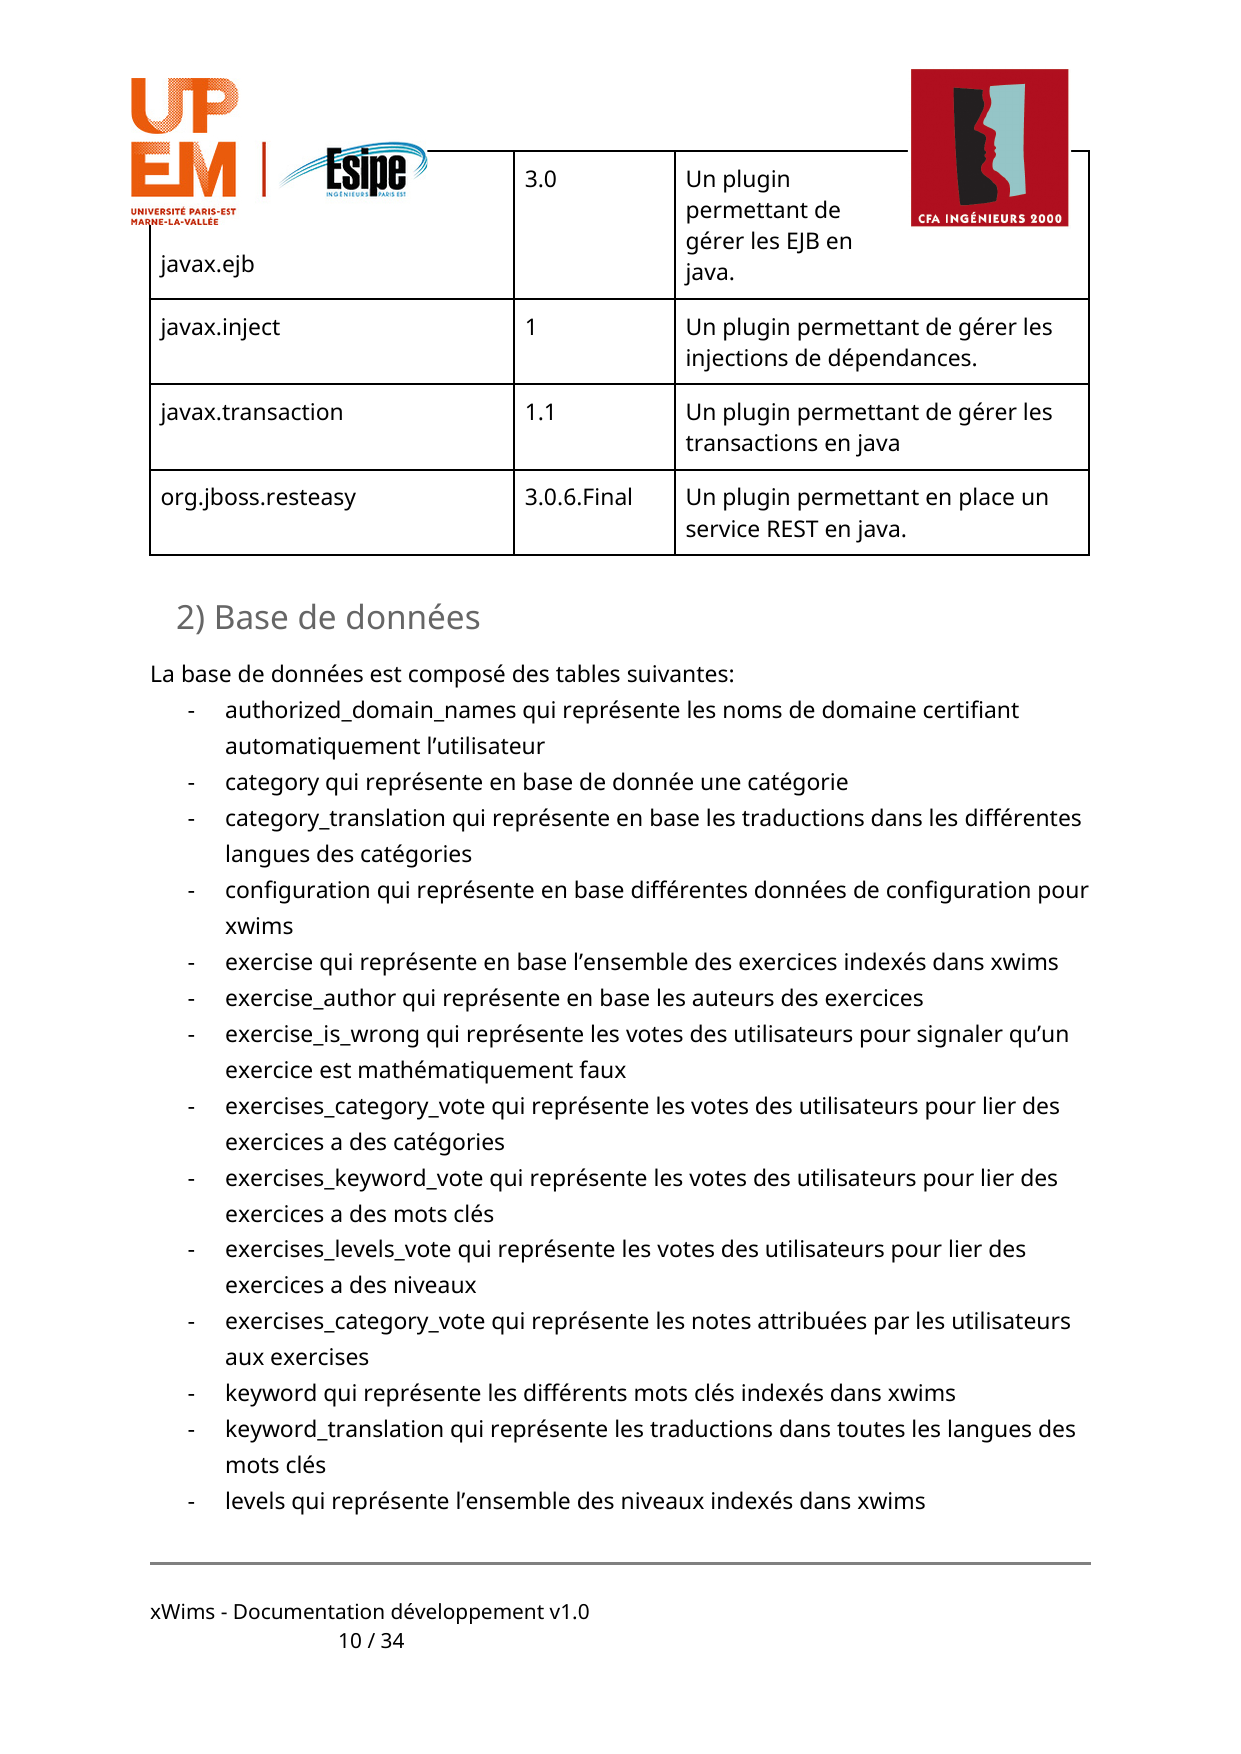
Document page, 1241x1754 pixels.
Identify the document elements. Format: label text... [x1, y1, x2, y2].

table_cell [428, 152, 513, 224]
table_cell Un plugin permettant de gérer les transactions en java [676, 385, 1088, 469]
table_cell javax.transaction [151, 385, 513, 469]
list keyword_translation qui représente les traductions dans toutes les langues des mots clés [187, 1413, 1091, 1480]
list exercise_is_wrong qui représente les votes des utilisateurs pour signaler qu’un exercice est mathématiquement faux [187, 1018, 1091, 1085]
table_cell javax.inject [151, 300, 513, 383]
table_cell Un plugin permettant en place un service REST en java. [676, 471, 1088, 554]
table_cell javax.ejb [151, 225, 513, 298]
table_cell 1 [515, 300, 674, 383]
table_cell 3.0.6.Final [515, 471, 674, 554]
table_cell org.jboss.resteasy [151, 471, 513, 554]
list exercise_author qui représente en base les auteurs des exercices [187, 982, 1091, 1013]
text La base de données est composé des tables suivantes: [150, 658, 1091, 690]
subtitle 2) Base de données [150, 594, 1091, 639]
list levels qui représente l’ensemble des niveaux indexés dans xwims [187, 1485, 1091, 1516]
list category qui représente en base de donnée une catégorie [187, 766, 1091, 797]
list exercises_levels_vote qui représente les votes des utilisateurs pour lier des exercices a des niveaux [187, 1233, 1091, 1301]
table_cell Un plugin permettant de gérer les injections de dépendances. [676, 300, 1088, 383]
table_cell 1.1 [515, 385, 674, 469]
list exercises_category_vote qui représente les votes des utilisateurs pour lier des exercices a des catégories [187, 1090, 1091, 1157]
picture [131, 78, 428, 225]
list keyword qui représente les différents mots clés indexés dans xwims [187, 1377, 1091, 1408]
picture [907, 66, 1072, 230]
list exercises_keyword_vote qui représente les votes des utilisateurs pour lier des exercices a des mots clés [187, 1162, 1091, 1229]
list configuration qui représente en base différentes données de configuration pour xwims [187, 874, 1091, 941]
list authorized_domain_names qui représente les noms de domaine certifiant automatiquement l’utilisateur [187, 694, 1091, 762]
list exercises_category_vote qui représente les notes attribuées par les utilisateurs aux exercises [187, 1305, 1091, 1372]
list category_translation qui représente en base les traductions dans les différentes langues des catégories [187, 802, 1091, 869]
table_cell 3.0 [515, 152, 674, 298]
list exercise qui représente en base l’ensemble des exercices indexés dans xwims [187, 946, 1091, 977]
table_cell Un plugin permettant de gérer les EJB en java. [676, 152, 1088, 298]
